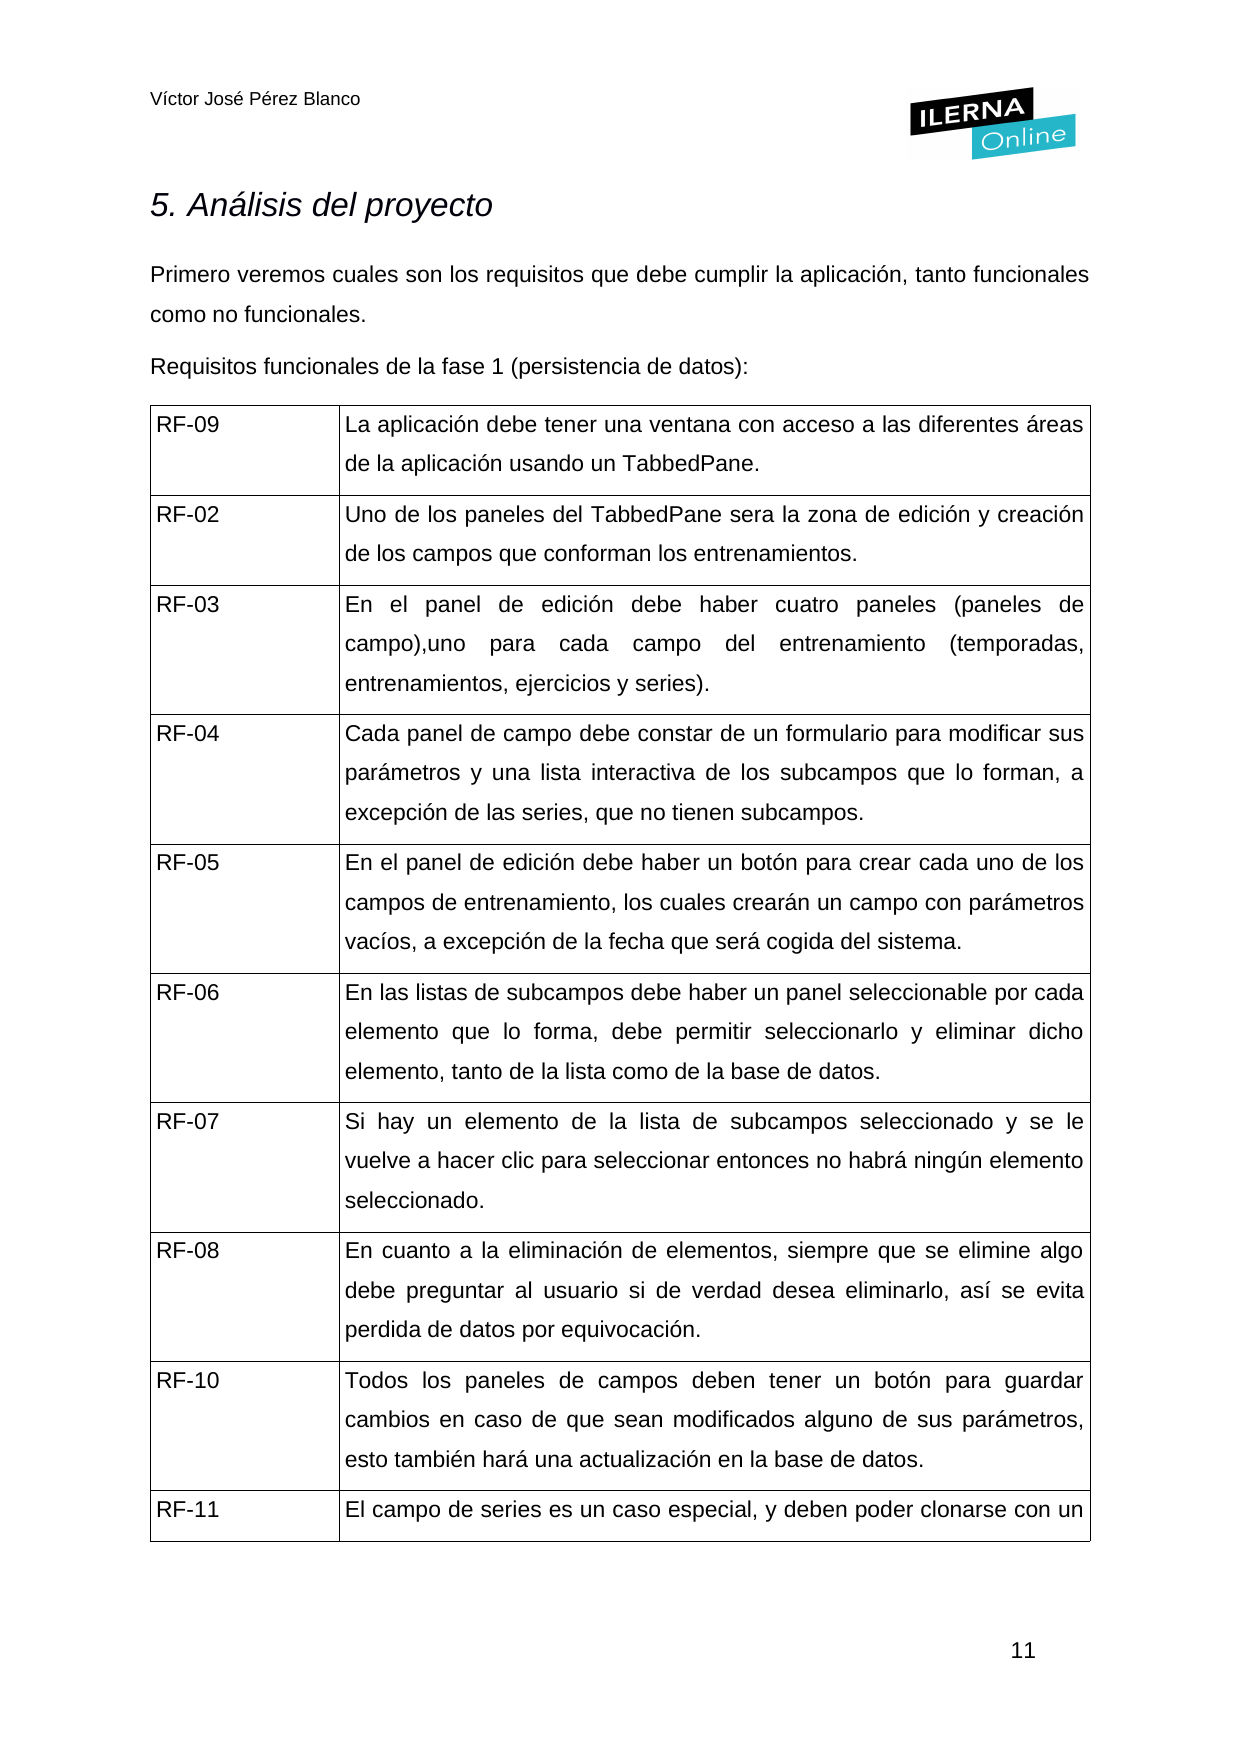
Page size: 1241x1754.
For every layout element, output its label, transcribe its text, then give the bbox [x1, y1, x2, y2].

table_cell RF-03 [151, 586, 339, 714]
table_cell RF-07 [151, 1103, 339, 1232]
text Primero veremos cuales son los requisitos que debe cumplir la aplicación, tanto funcionales como no funcionales. [150, 261, 1090, 327]
table_cell RF-06 [151, 974, 339, 1102]
table_cell RF-04 [151, 715, 339, 843]
picture [905, 87, 1082, 160]
table_cell Si hay un elemento de la lista de subcampos seleccionado y se le vuelve a hacer clic para seleccionar entonces no habrá ningún elemento seleccionado. [340, 1103, 1090, 1232]
table_cell Cada panel de campo debe constar de un formulario para modificar sus parámetros y una lista interactiva de los subcampos que lo forman, a excepción de las series, que no tienen subcampos. [340, 715, 1090, 843]
table_header La aplicación debe tener una ventana con acceso a las diferentes áreas de la aplicación usando un TabbedPane. [340, 406, 1090, 495]
table_cell RF-11 [151, 1491, 339, 1541]
subtitle Análisis del proyecto [150, 184, 1090, 223]
table_cell RF-02 [151, 496, 339, 585]
table_cell En el panel de edición debe haber cuatro paneles (paneles de campo),uno para cada campo del entrenamiento (temporadas, entrenamientos, ejercicios y series). [340, 586, 1090, 714]
table_cell Todos los paneles de campos deben tener un botón para guardar cambios en caso de que sean modificados alguno de sus parámetros, esto también hará una actualización en la base de datos. [340, 1362, 1090, 1490]
table_cell RF-08 [151, 1233, 339, 1361]
table_header RF-09 [151, 406, 339, 495]
table_cell RF-05 [151, 845, 339, 973]
text Requisitos funcionales de la fase 1 (persistencia de datos): [150, 353, 1090, 379]
table_cell En el panel de edición debe haber un botón para crear cada uno de los campos de entrenamiento, los cuales crearán un campo con parámetros vacíos, a excepción de la fecha que será cogida del sistema. [340, 845, 1090, 973]
table_cell Uno de los paneles del TabbedPane sera la zona de edición y creación de los campos que conforman los entrenamientos. [340, 496, 1090, 585]
table_cell El campo de series es un caso especial, y deben poder clonarse con un [340, 1491, 1090, 1541]
table_cell RF-10 [151, 1362, 339, 1490]
table_cell En las listas de subcampos debe haber un panel seleccionable por cada elemento que lo forma, debe permitir seleccionarlo y eliminar dicho elemento, tanto de la lista como de la base de datos. [340, 974, 1090, 1102]
table_cell En cuanto a la eliminación de elementos, siempre que se elimine algo debe preguntar al usuario si de verdad desea eliminarlo, así se evita perdida de datos por equivocación. [340, 1233, 1090, 1361]
